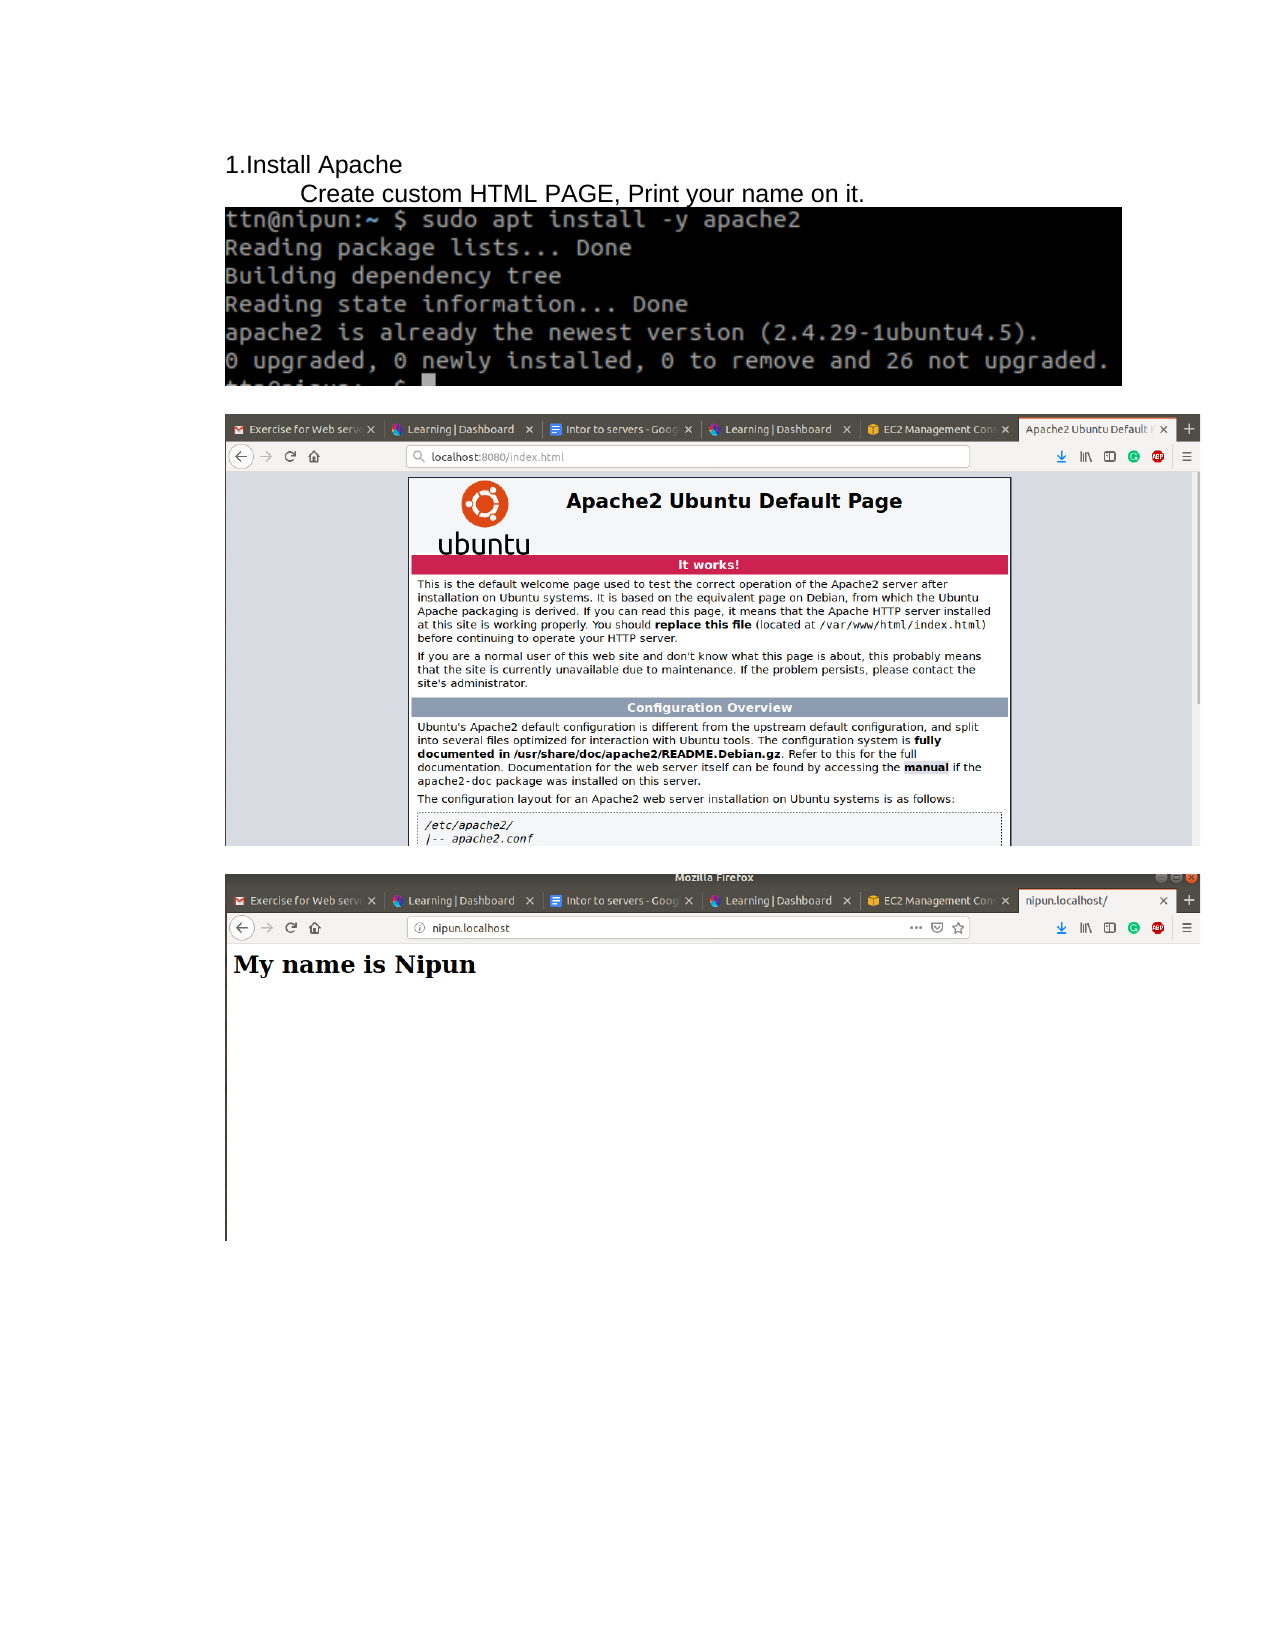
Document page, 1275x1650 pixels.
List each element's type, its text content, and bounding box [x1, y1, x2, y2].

text Create custom HTML PAGE, Print your name on it. [225, 179, 1125, 207]
picture [225, 207, 1122, 386]
picture [225, 874, 1200, 1241]
text 1.Install Apache [225, 150, 1125, 179]
picture [225, 414, 1200, 846]
